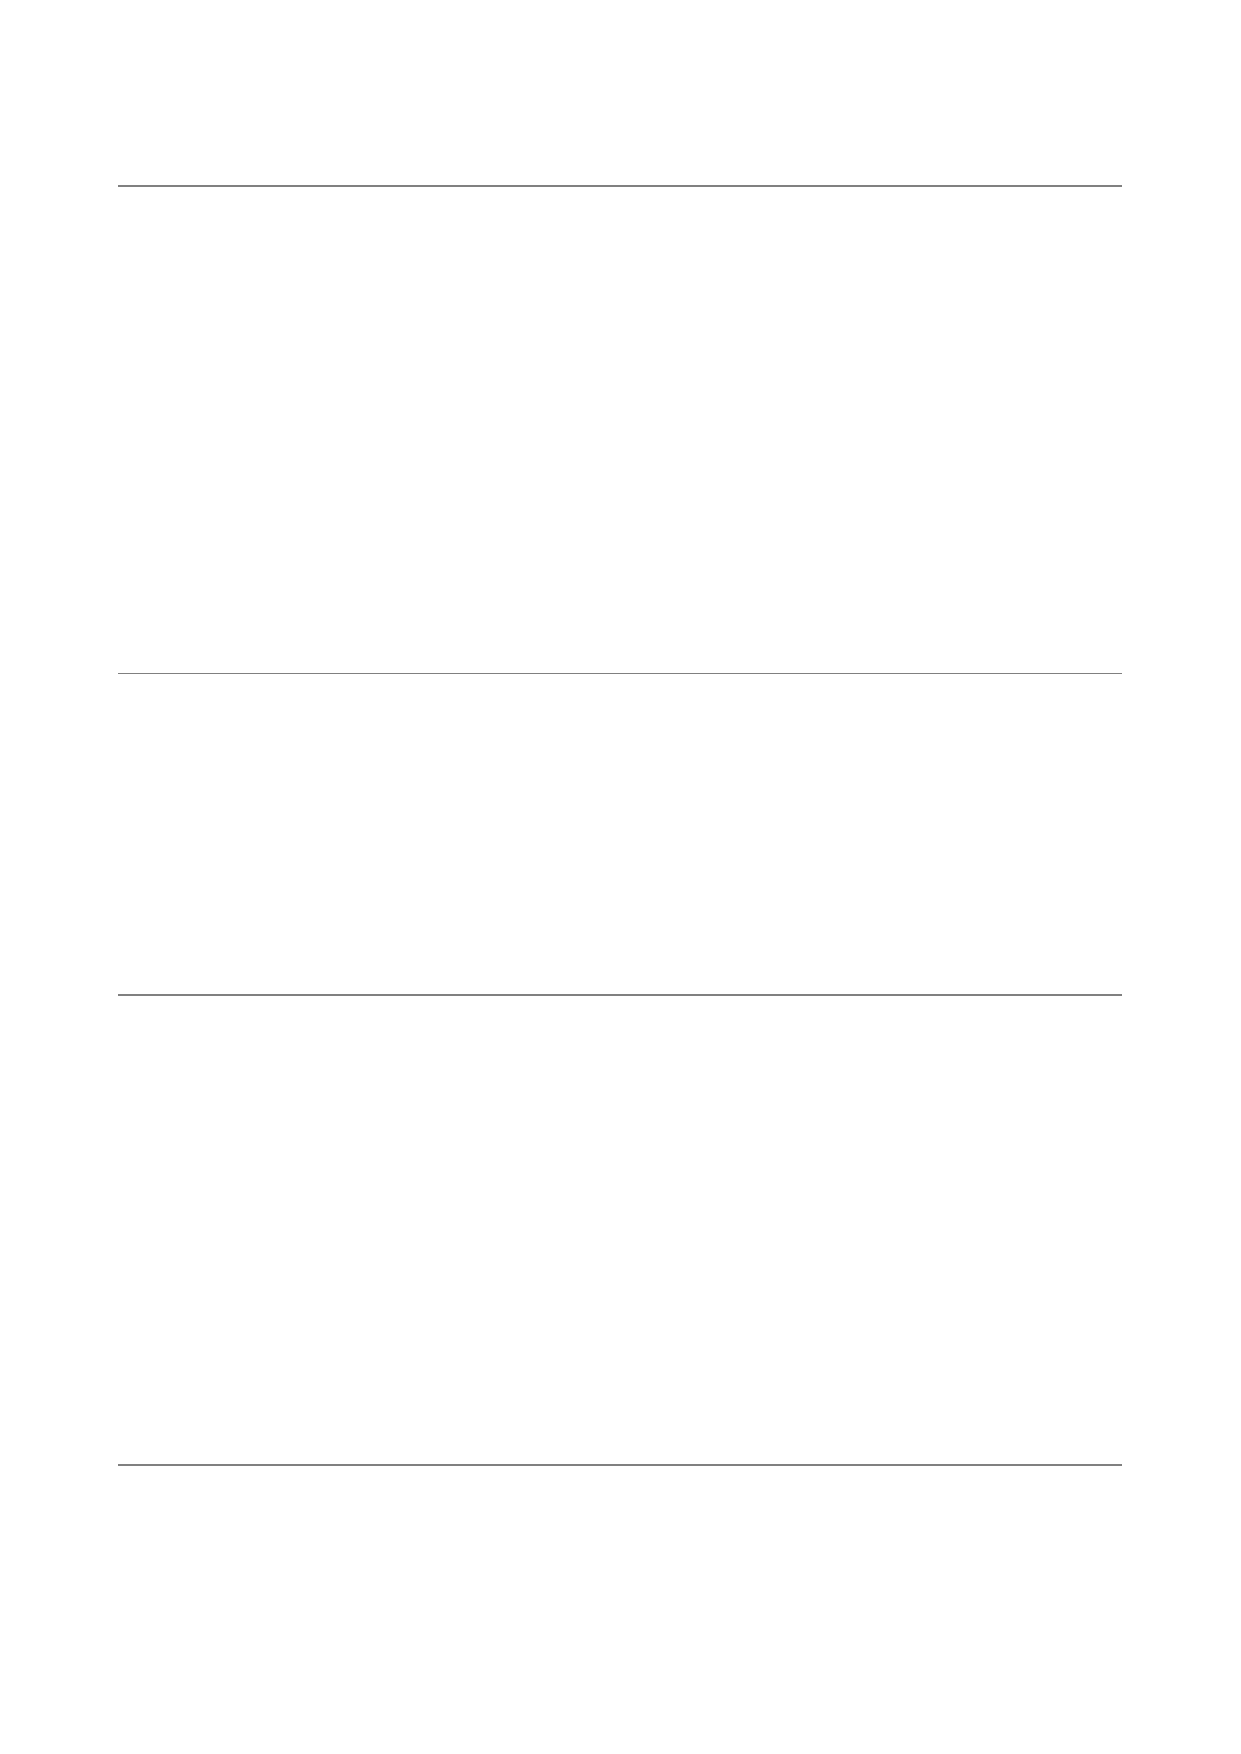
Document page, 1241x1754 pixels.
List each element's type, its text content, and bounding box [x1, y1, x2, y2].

text super(); // ❗ всё равно нужно [118, 387, 1122, 410]
list В наследуемом классе: [162, 1202, 1122, 1230]
list В обычном классе: [162, 1101, 1122, 1129]
text class Parent {} [118, 292, 1122, 316]
list this = super() [162, 1249, 1122, 1273]
text super(...args); [118, 903, 1122, 927]
text Почему? [118, 511, 1122, 539]
list this = {} [162, 1148, 1122, 1172]
text } [118, 434, 1122, 457]
list Потому что extends уже включает механизм наследования [162, 558, 1122, 589]
text } [118, 118, 1122, 142]
subtitle Что если не писать constructor в Child? [118, 723, 1122, 766]
text this.x = 1; [118, 410, 1122, 434]
list Любое обращение → ошибка [162, 1402, 1122, 1431]
subtitle Технически (чуть глубже) [118, 1045, 1122, 1088]
text } [118, 927, 1122, 951]
text class Child extends Parent {} [118, 779, 1122, 803]
text До вызова super(): [118, 1302, 1122, 1333]
text constructor() { [118, 363, 1122, 387]
text } [118, 457, 1122, 481]
text JS сам делает за тебя: [118, 832, 1122, 861]
list super() создаёт this даже если конструктор пустой [162, 608, 1122, 639]
text constructor(...args) { [118, 880, 1122, 903]
text class Child extends Parent { [118, 339, 1122, 363]
list this → uninitialized [162, 1352, 1122, 1383]
subtitle А если в Parent нет constructor? [118, 236, 1122, 279]
